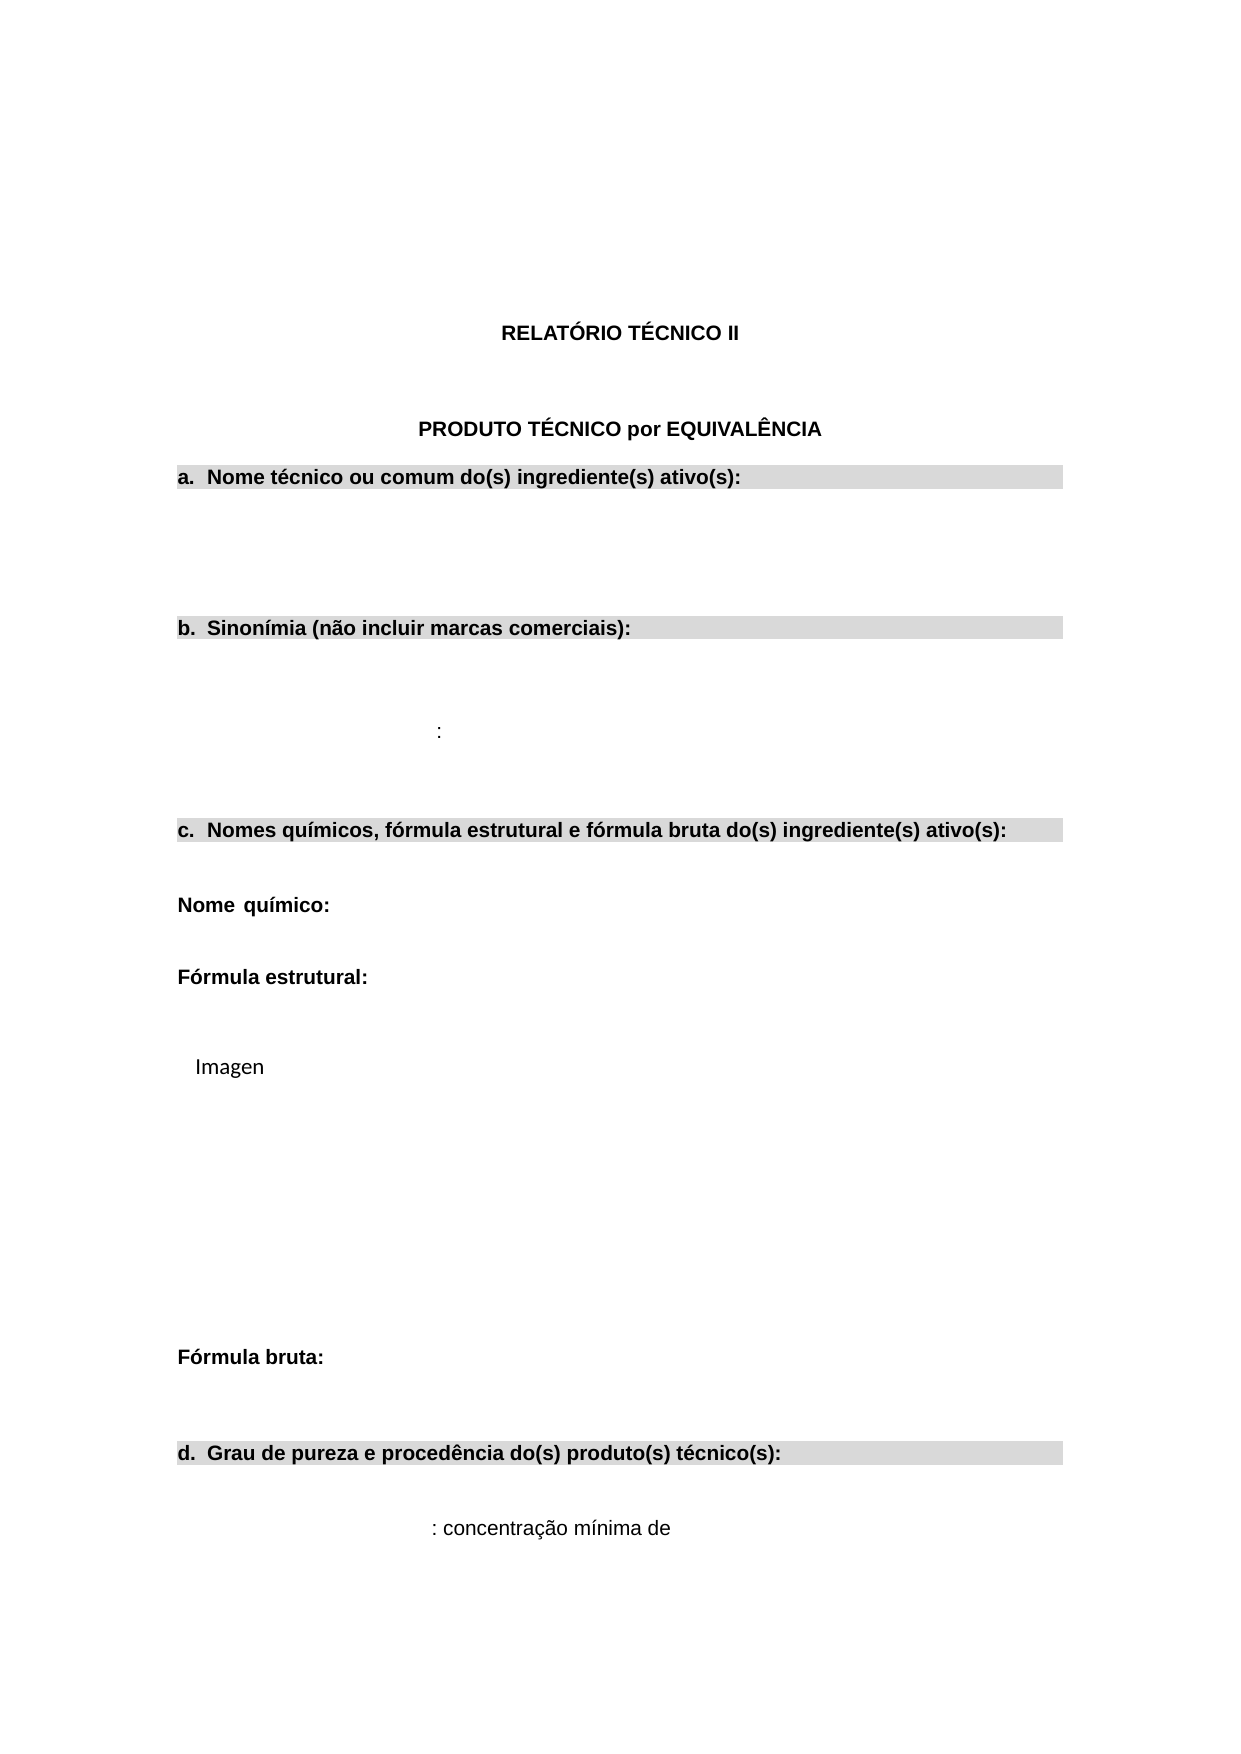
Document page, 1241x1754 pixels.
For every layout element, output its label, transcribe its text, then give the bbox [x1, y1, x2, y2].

text <cqq.ingredient_id.name> : <other_name.name> [177, 718, 1063, 742]
text </for> [177, 770, 1063, 794]
text <cqq.ingredient_id.name>: concentração mínima de <cqq.min_concentration> <cqq.uom_id.name> [177, 1516, 1063, 1568]
text <for each="cqq in cqqs(o,'chemical', False)"> [177, 663, 1063, 687]
text RELATÓRIO TÉCNICO II [177, 321, 1063, 345]
text <for each="cqq in cqqs(o,'chemical', False)"> [177, 866, 1063, 890]
text </for> [177, 746, 1063, 770]
text </for> [177, 568, 1063, 592]
list Grau de pureza e procedência do(s) produto(s) técnico(s): [177, 1441, 1063, 1465]
list Nomes químicos, fórmula estrutural e fórmula bruta do(s) ingrediente(s) ativo(s): [177, 818, 1063, 842]
list Nome técnico ou comum do(s) ingrediente(s) ativo(s): [177, 465, 1063, 489]
text Fórmula estrutural: [177, 965, 1063, 989]
text </for> [177, 1393, 1063, 1417]
text Nome químico: <for each="other_name in ing_other_names(cqq.ingredient_id,'Chemical Name')"><other_name.name> </for> [177, 893, 1063, 941]
text PRODUTO TÉCNICO por EQUIVALÊNCIA [177, 417, 1063, 441]
text <for each="other_name in ing_other_names(cqq.ingredient_id,'Synonymy')"> [177, 691, 1063, 715]
text <for each="cqq in cqqs(o,'chemical', False)"> [177, 1489, 1063, 1513]
text <for each="cqq in cqqs(o,'chemical', False)"> [177, 513, 1063, 537]
text <o.technical_product_id.name> [177, 369, 1045, 393]
text Imagen [195, 1052, 679, 1080]
text Fórmula bruta: <cqq.ingredient_id.molecular_formula> [177, 1345, 1063, 1369]
list Sinonímia (não incluir marcas comerciais): [177, 616, 1063, 639]
text <cqq.ingredient_id.name> [177, 540, 1063, 564]
text <setLang('pt_BR')> [177, 345, 1063, 369]
